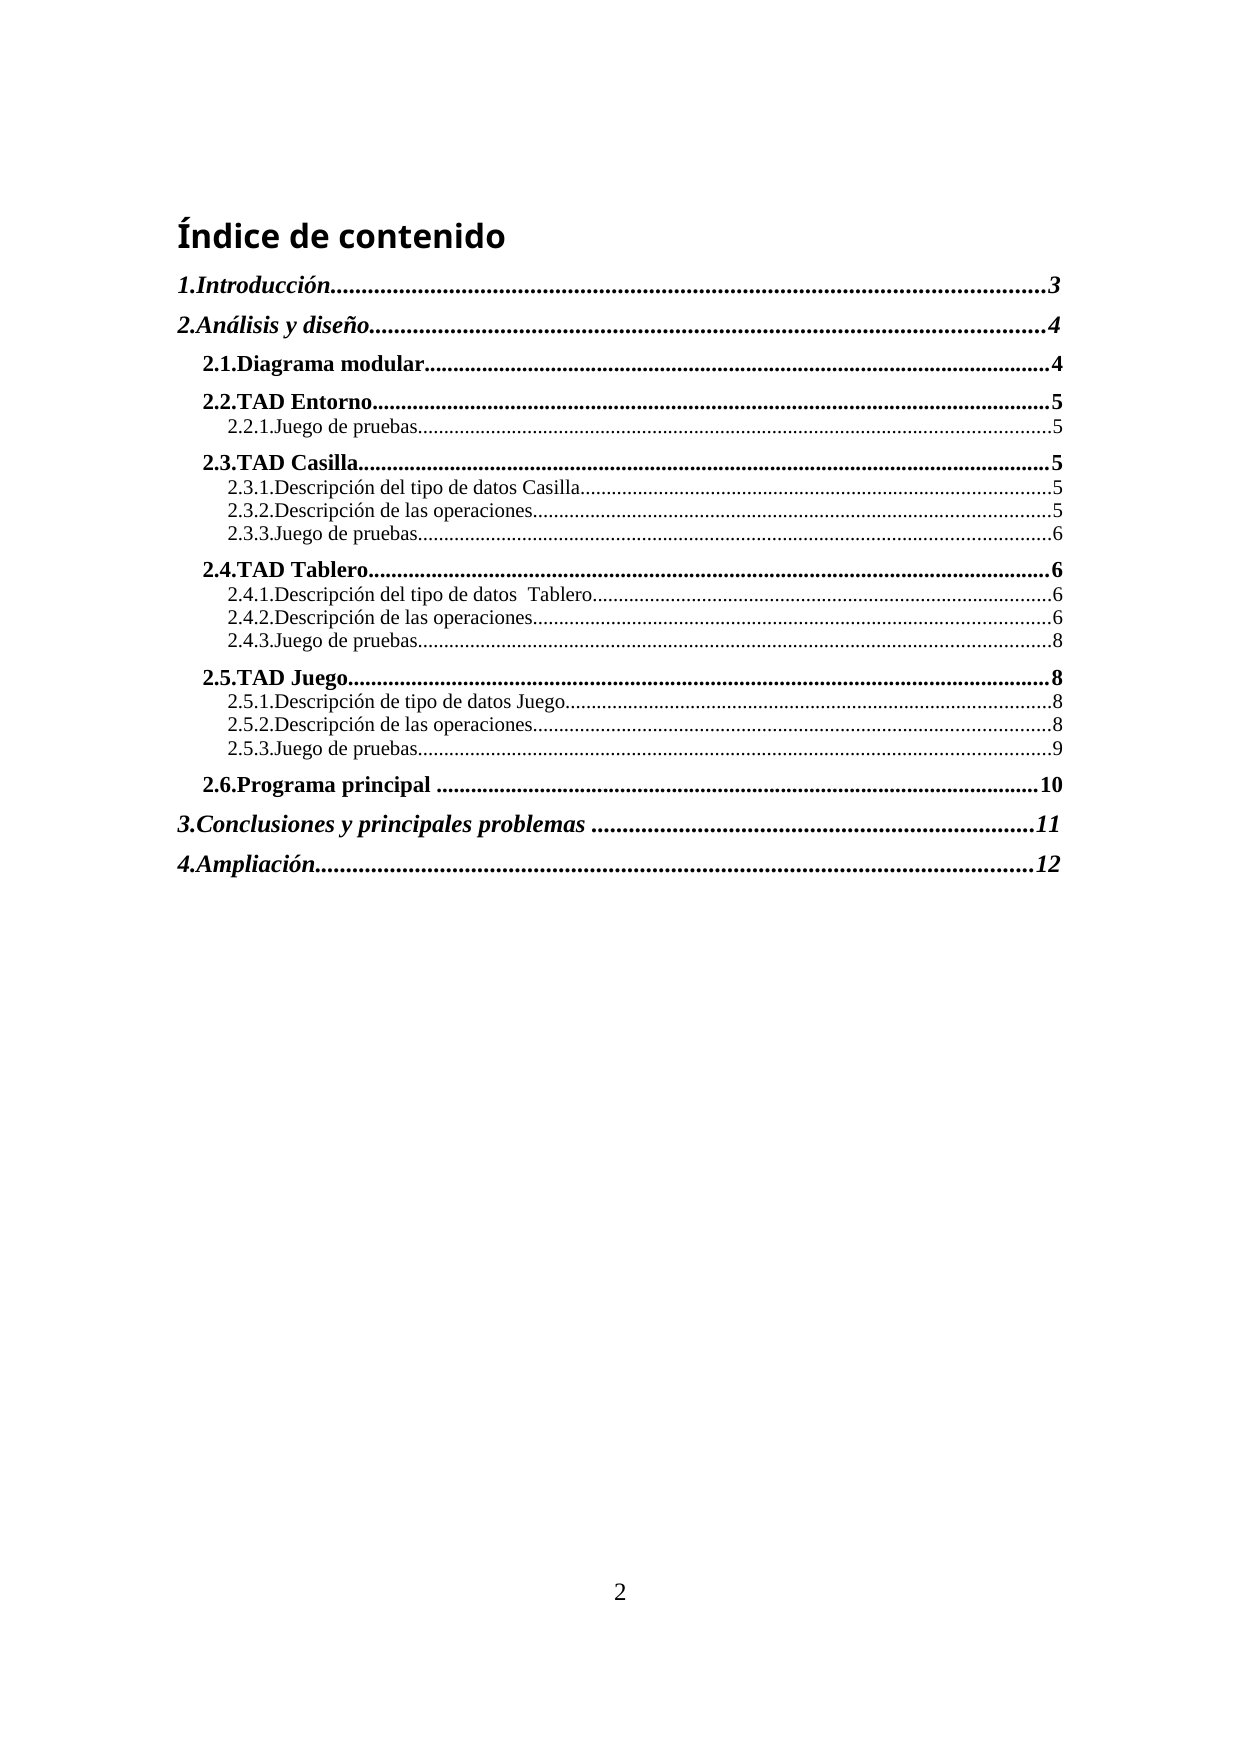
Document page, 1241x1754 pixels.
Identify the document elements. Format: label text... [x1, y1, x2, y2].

text 1.Introducción 3 [177, 271, 1063, 298]
text 4.Ampliación. 12 [177, 850, 1063, 878]
text 3.Conclusiones y principales problemas 11 [177, 810, 1063, 838]
text 2.4.TAD Tablero 6 [202, 557, 1063, 583]
subtitle Índice de contenido [177, 213, 1063, 258]
text 2.6.Programa principal 10 [202, 772, 1063, 797]
text 2.5.2.Descripción de las operaciones 8 [227, 713, 1063, 736]
text 2.5.3.Juego de pruebas 9 [227, 736, 1063, 759]
text 2.3.2.Descripción de las operaciones 5 [227, 499, 1063, 522]
text 2.4.3.Juego de pruebas 8 [227, 629, 1063, 652]
text 2.3.3.Juego de pruebas 6 [227, 522, 1063, 545]
text 2.4.1.Descripción del tipo de datos Tablero 6 [227, 583, 1063, 606]
text 2.3.1.Descripción del tipo de datos Casilla 5 [227, 476, 1063, 499]
text 2.2.TAD Entorno 5 [202, 389, 1063, 414]
text 2.2.1.Juego de pruebas 5 [227, 414, 1063, 438]
text 2.Análisis y diseño 4 [177, 311, 1063, 339]
text 2.4.2.Descripción de las operaciones 6 [227, 606, 1063, 629]
text 2.1.Diagrama modular 4 [202, 351, 1063, 377]
text 2.3.TAD Casilla 5 [202, 450, 1063, 476]
text 2.5.1.Descripción de tipo de datos Juego 8 [227, 690, 1063, 713]
text 2.5.TAD Juego 8 [202, 665, 1063, 690]
